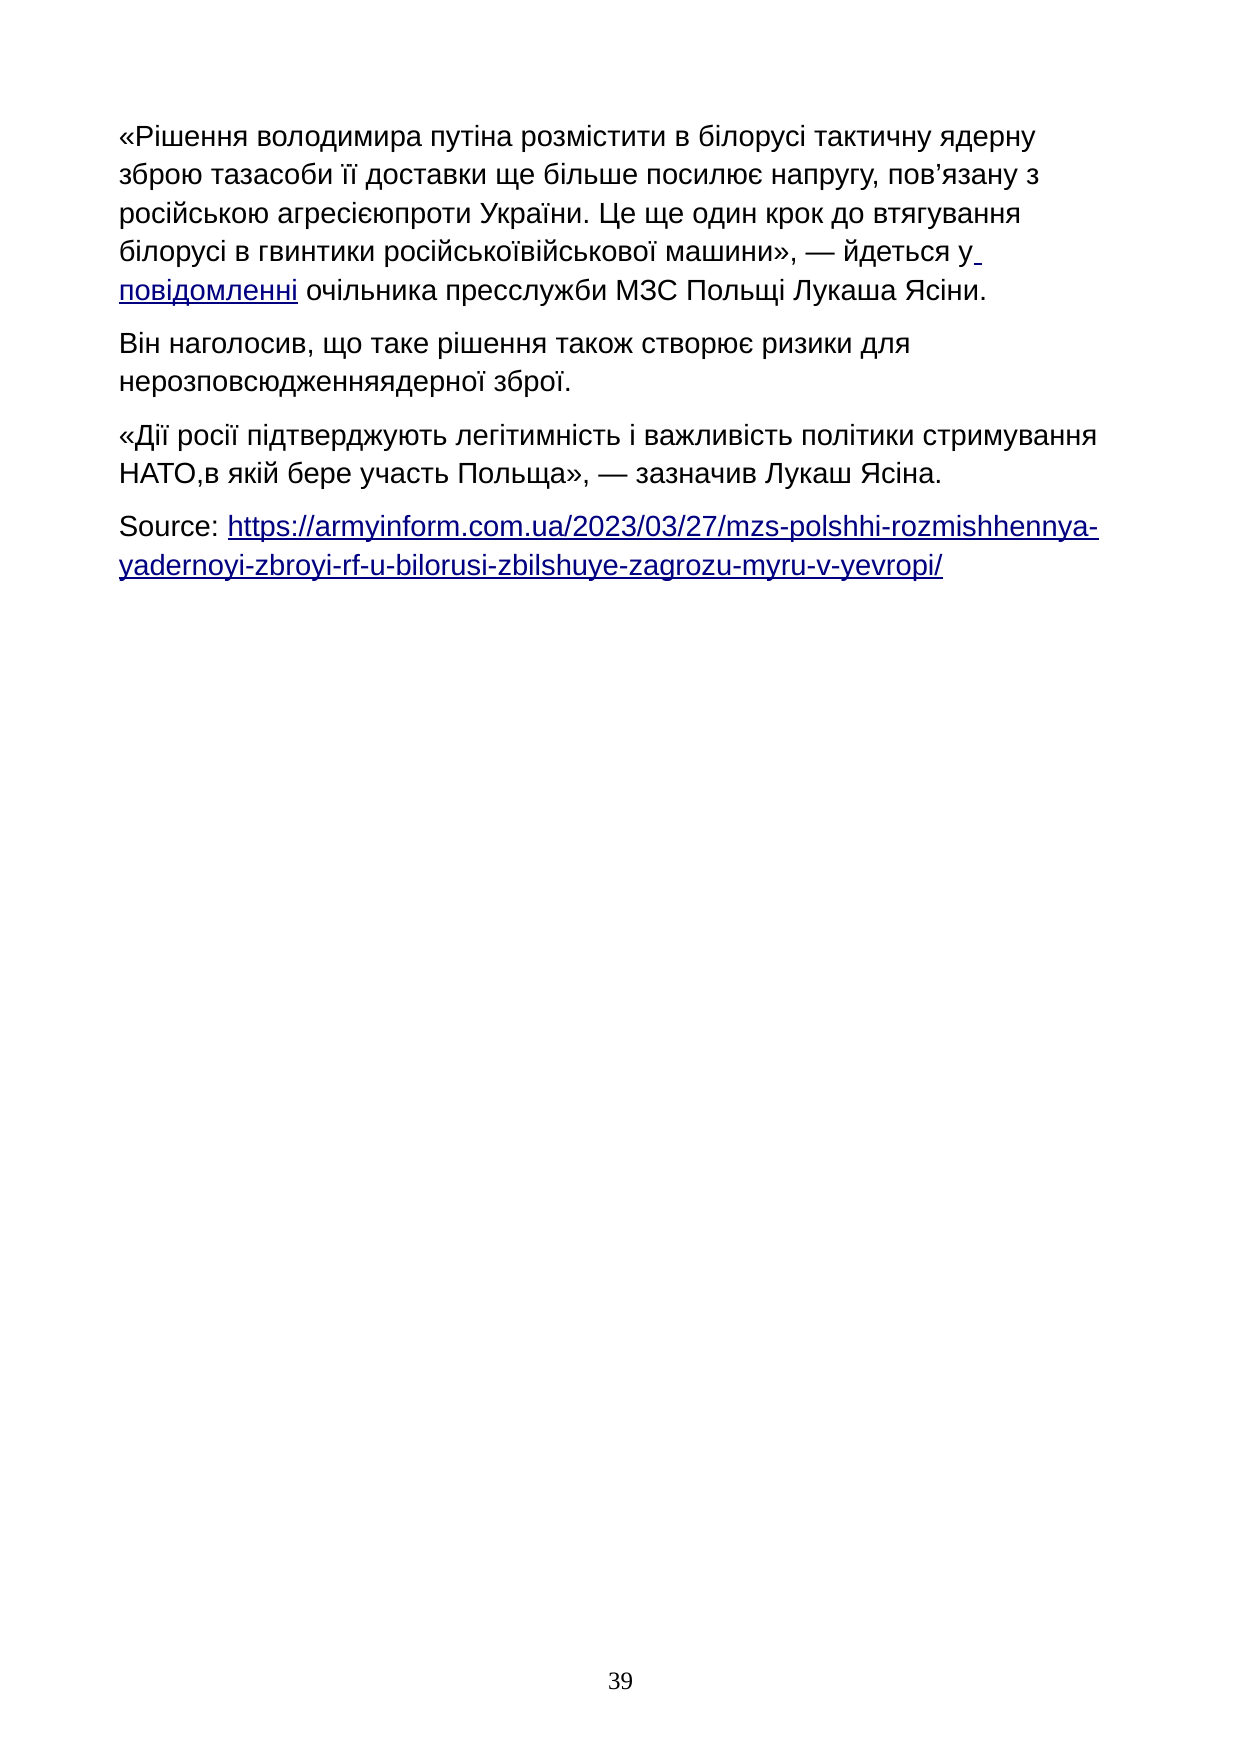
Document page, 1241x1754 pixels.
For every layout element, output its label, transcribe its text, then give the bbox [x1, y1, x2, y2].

text «Рішення володимира путіна розмістити в білорусі тактичну ядерну зброю тазасоби її доставки ще більше посилює напругу, пов’язану з російською агресієюпроти України. Це ще один крок до втягування білорусі в гвинтики російськоївійськової машини», — йдеться у повідомленні очільника пресслужби МЗС Польщі Лукаша Ясіни. [118, 118, 1122, 306]
text Він наголосив, що таке рішення також створює ризики для нерозповсюдженняядерної зброї. [118, 326, 1122, 398]
text Source: https://armyinform.com.ua/2023/03/27/mzs-polshhi-rozmishhennya-yadernoyi-zbroyi-rf-u-bilorusi-zbilshuye-zagrozu-myru-v-yevropi/ [118, 509, 1122, 581]
text «Дії росії підтверджують легітимність і важливість політики стримування НАТО,в якій бере участь Польща», — зазначив Лукаш Ясіна. [118, 417, 1122, 489]
